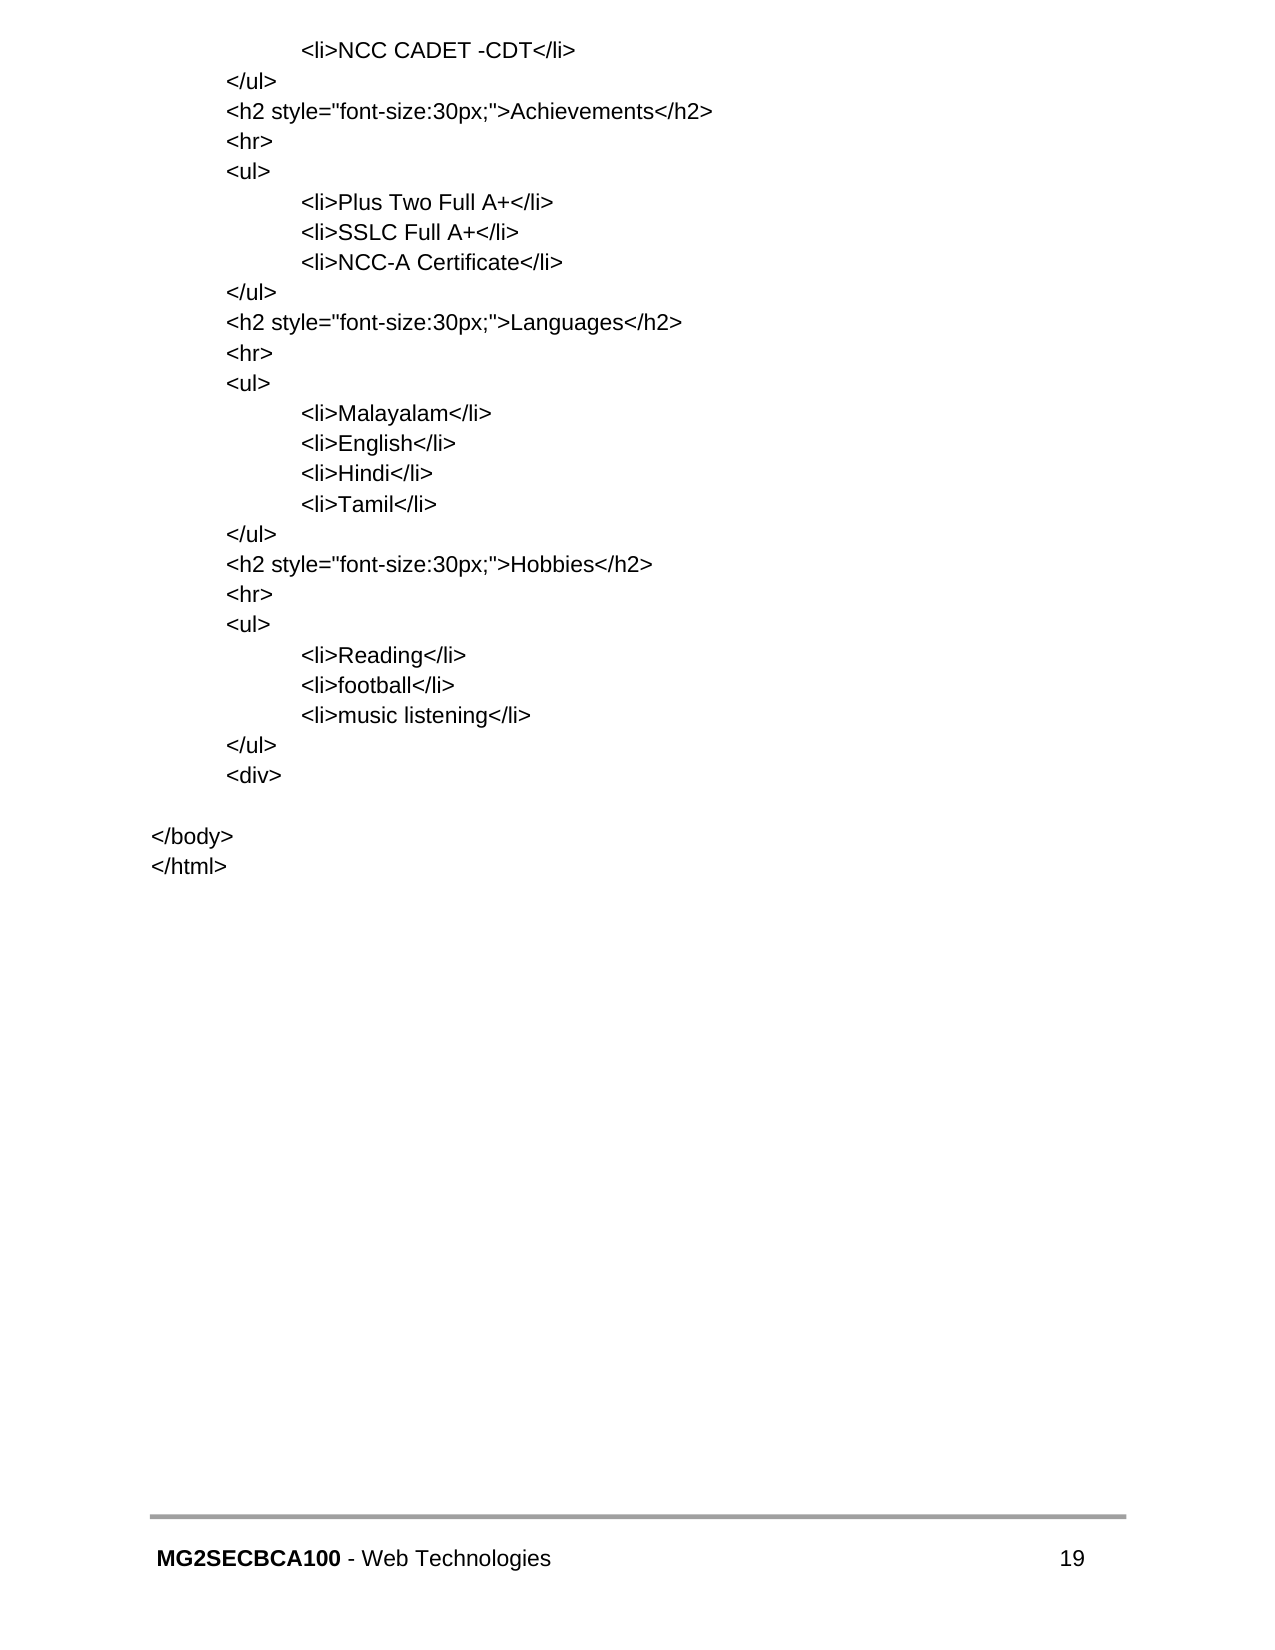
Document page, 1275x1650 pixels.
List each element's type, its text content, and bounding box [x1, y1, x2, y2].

table_header <li>NCC CADET -CDT</li> </ul> <h2 style="font-size:30px;">Achievements</h2> <hr> <ul> <li>Plus Two Full A+</li> <li>SSLC Full A+</li> <li>NCC-A Certificate</li> </ul> <h2 style="font-size:30px;">Languages</h2> <hr> <ul> <li>Malayalam</li> <li>English</li> <li>Hindi</li> <li>Tamil</li> </ul> <h2 style="font-size:30px;">Hobbies</h2> <hr> <ul> <li>Reading</li> <li>football</li> <li>music listening</li> </ul> <div> </body> </html> [140, 38, 1110, 913]
